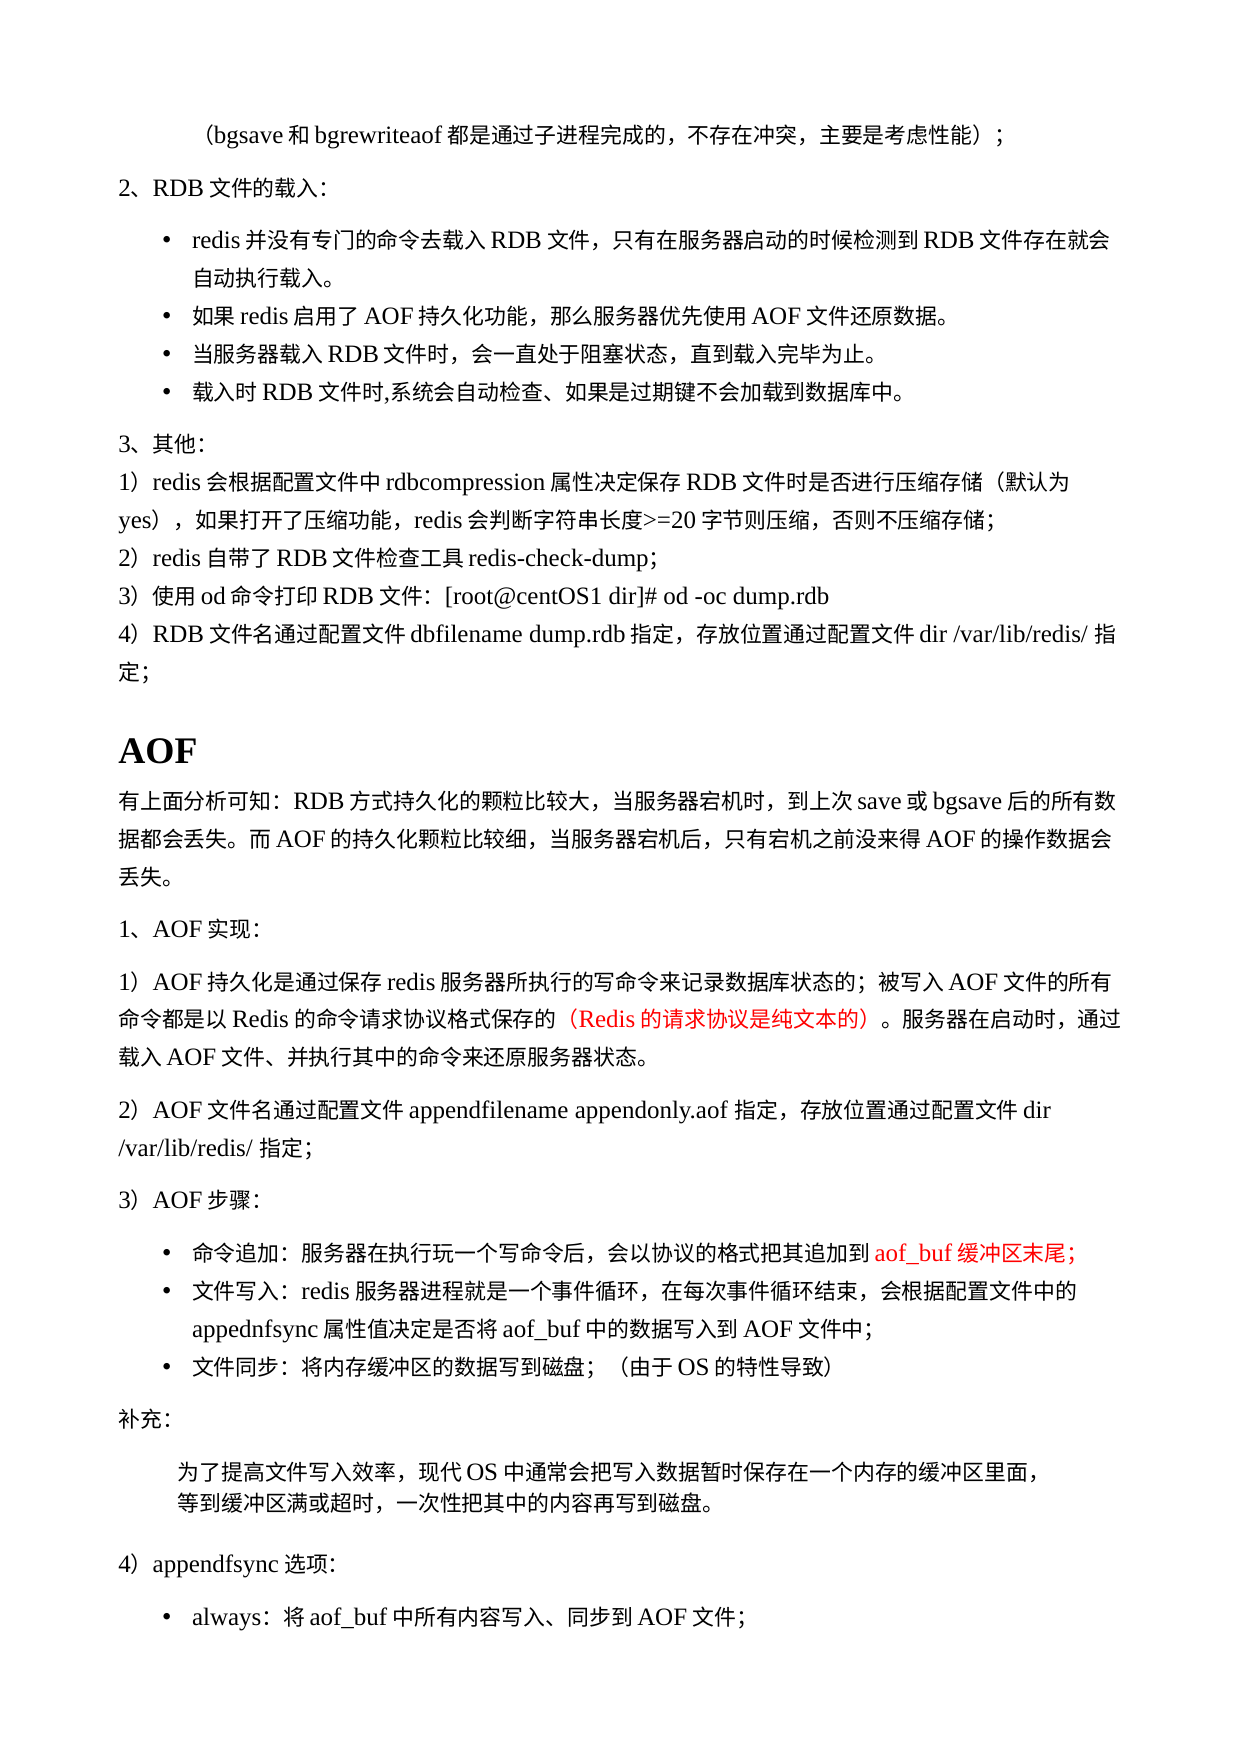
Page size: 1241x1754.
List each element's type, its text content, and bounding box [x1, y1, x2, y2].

text 有上面分析可知：RDB方式持久化的颗粒比较大，当服务器宕机时，到上次save或bgsave后的所有数据都会丢失。而AOF的持久化颗粒比较细，当服务器宕机后，只有宕机之前没来得AOF的操作数据会丢失。 [118, 784, 1122, 891]
text 4）appendfsync选项： [118, 1547, 1122, 1579]
list 文件写入：redis服务器进程就是一个事件循环，在每次事件循环结束，会根据配置文件中的appednfsync属性值决定是否将aof_buf中的数据写入到AOF文件中； [162, 1274, 1122, 1343]
text 补充： [118, 1402, 1122, 1434]
subtitle AOF [118, 728, 1122, 771]
text 2、RDB文件的载入： [118, 171, 1122, 202]
list always：将aof_buf中所有内容写入、同步到AOF文件； [162, 1600, 1122, 1632]
text 为了提高文件写入效率，现代OS中通常会把写入数据暂时保存在一个内存的缓冲区里面，等到缓冲区满或超时，一次性把其中的内容再写到磁盘。 [177, 1454, 1063, 1518]
list redis并没有专门的命令去载入RDB文件，只有在服务器启动的时候检测到RDB文件存在就会自动执行载入。 [162, 223, 1122, 293]
list 载入时RDB文件时,系统会自动检查、如果是过期键不会加载到数据库中。 [162, 375, 1122, 406]
text 2）AOF文件名通过配置文件appendfilename appendonly.aof 指定，存放位置通过配置文件dir /var/lib/redis/ 指定； [118, 1093, 1122, 1162]
text 1）AOF持久化是通过保存redis服务器所执行的写命令来记录数据库状态的；被写入AOF文件的所有命令都是以Redis的命令请求协议格式保存的（Redis的请求协议是纯文本的）。服务器在启动时，通过载入AOF文件、并执行其中的命令来还原服务器状态。 [118, 964, 1122, 1072]
list 文件同步：将内存缓冲区的数据写到磁盘；（由于OS的特性导致） [162, 1349, 1122, 1381]
list 当服务器载入RDB文件时，会一直处于阻塞状态，直到载入完毕为止。 [162, 337, 1122, 368]
list 命令追加：服务器在执行玩一个写命令后，会以协议的格式把其追加到aof_buf缓冲区末尾； [162, 1236, 1122, 1267]
list （bgsave和bgrewriteaof都是通过子进程完成的，不存在冲突，主要是考虑性能）； [162, 118, 1122, 150]
text 3）AOF步骤： [118, 1183, 1122, 1215]
text 3、其他： 1）redis会根据配置文件中rdbcompression属性决定保存RDB文件时是否进行压缩存储（默认为yes），如果打开了压缩功能，redis会判断字符串长度>=20字节则压缩，否则不压缩存储； 2）redis自带了RDB文件检查工具redis-check-dump； 3）使用od命令打印RDB文件：[root@centOS1 dir]# od -oc dump.rdb 4）RDB文件名通过配置文件dbfilename dump.rdb指定，存放位置通过配置文件dir /var/lib/redis/ 指定； [118, 427, 1122, 686]
list 如果redis启用了AOF持久化功能，那么服务器优先使用AOF文件还原数据。 [162, 299, 1122, 331]
text 1、AOF实现： [118, 912, 1122, 944]
